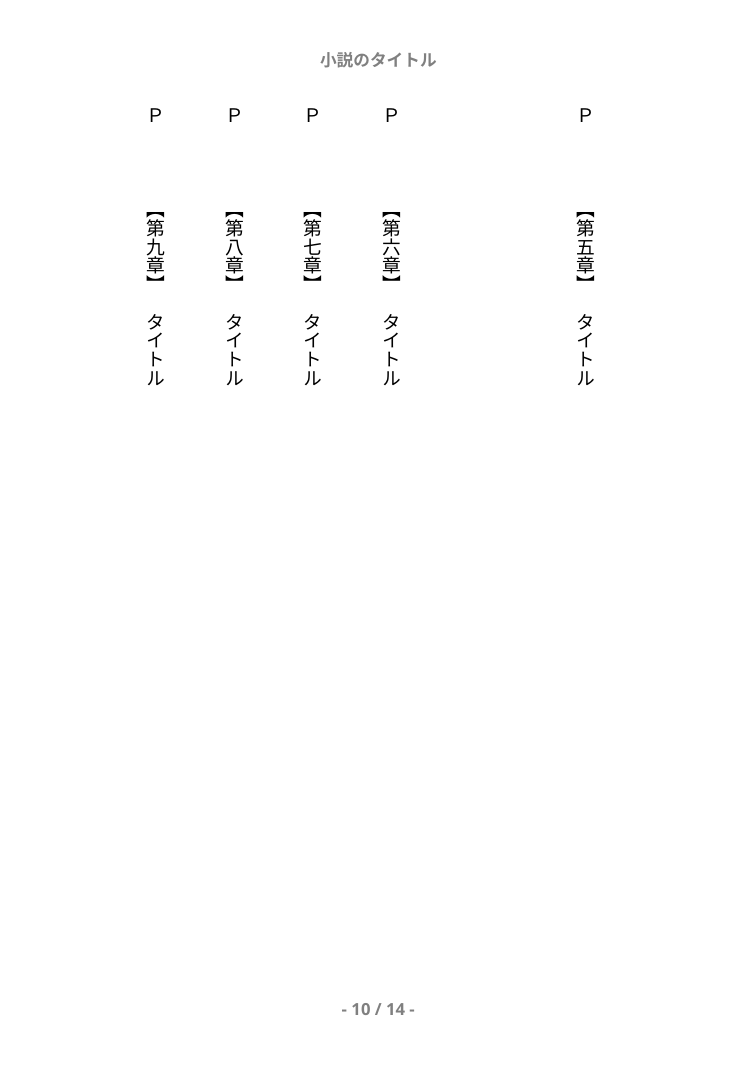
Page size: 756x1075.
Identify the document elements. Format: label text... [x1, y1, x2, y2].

text Ｐ 【第五章】 タイトル [572, 106, 599, 968]
text Ｐ 【第六章】 タイトル [379, 106, 406, 968]
text Ｐ 【第七章】 タイトル [300, 106, 327, 968]
text Ｐ 【第九章】 タイトル [142, 106, 169, 968]
text Ｐ 【第八章】 タイトル [221, 106, 248, 968]
